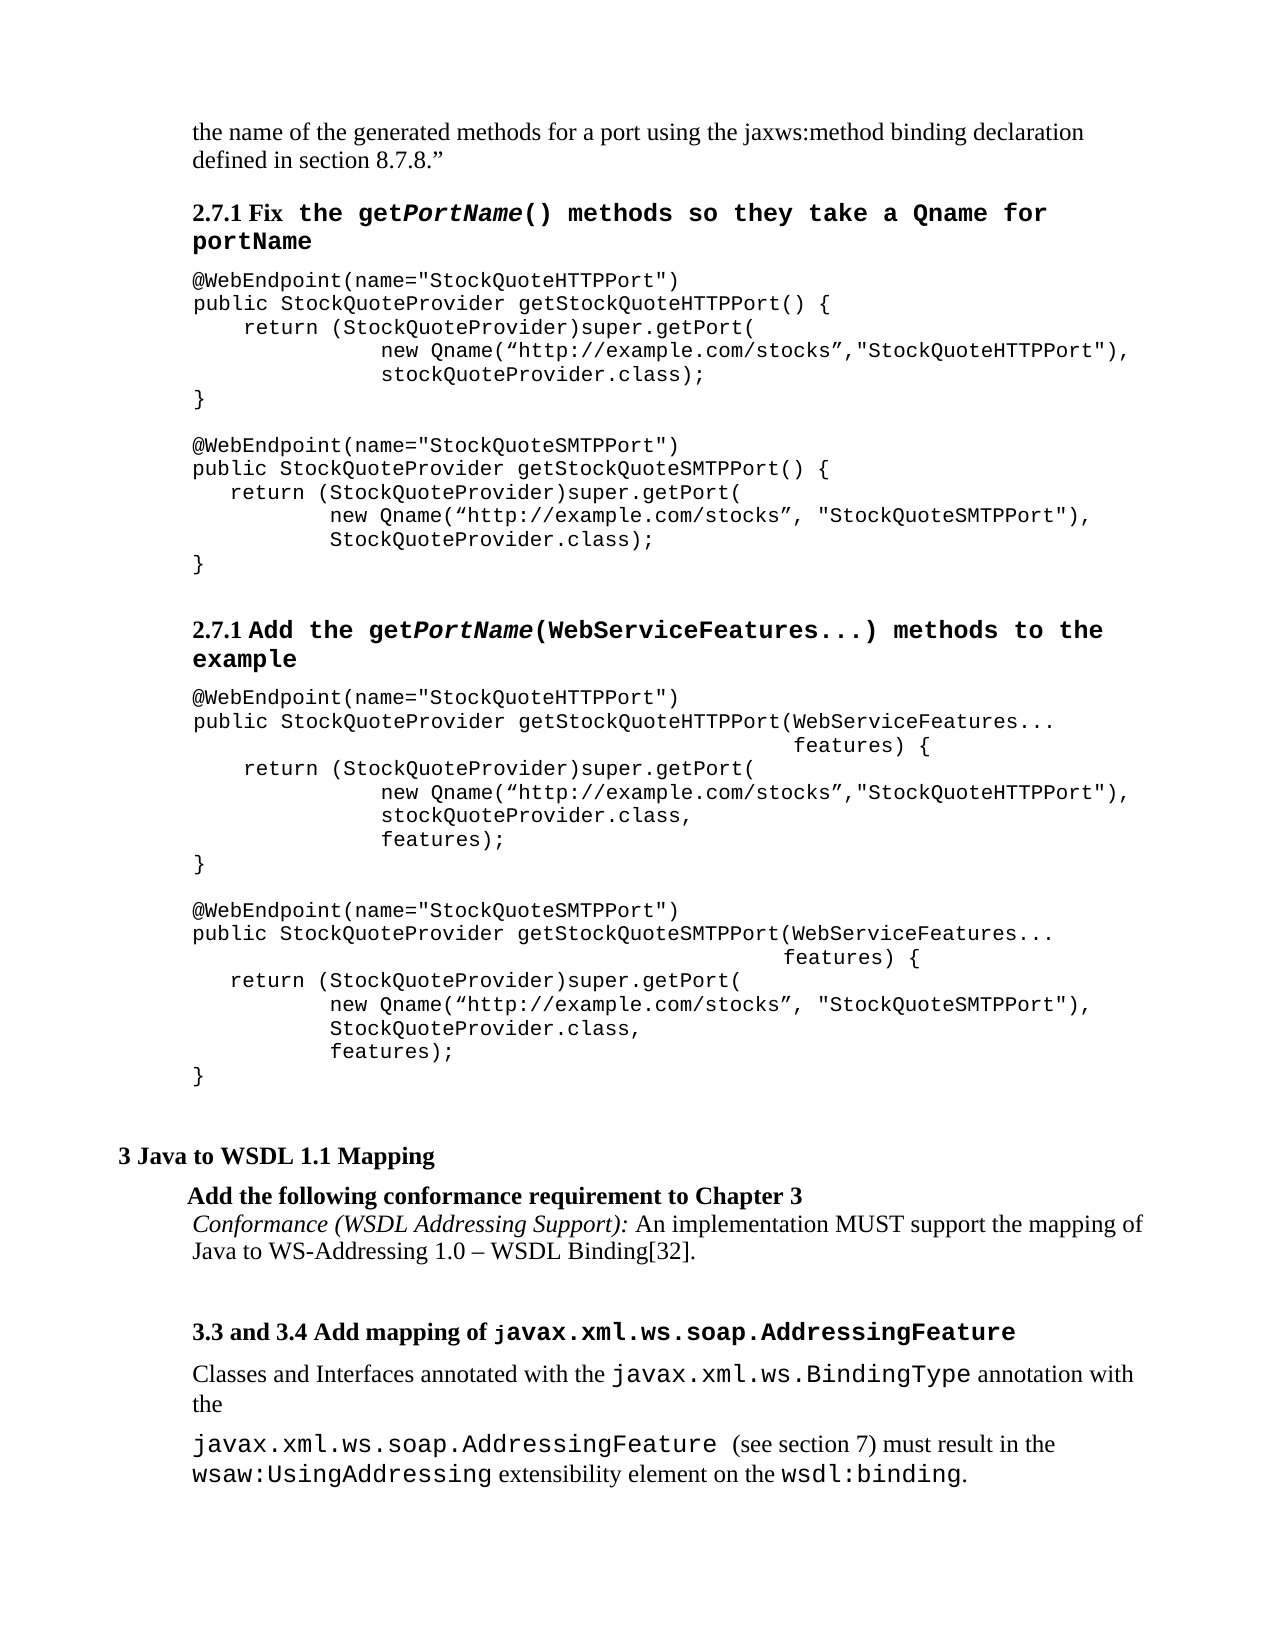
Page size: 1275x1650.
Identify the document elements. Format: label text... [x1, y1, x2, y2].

text } [192, 553, 1157, 576]
text Add the following conformance requirement to Chapter 3 [118, 1182, 1157, 1210]
text new Qname(“http://example.com/stocks”,"StockQuoteHTTPPort"), [118, 341, 1157, 364]
text return (StockQuoteProvider)super.getPort( [118, 317, 1157, 341]
text the name of the generated methods for a port using the jaxws:method binding declaration defined in section 8.7.8.” [192, 118, 1157, 173]
text Conformance (WSDL Addressing Support): An implementation MUST support the mapping of Java to WS-Addressing 1.0 – WSDL Binding[32]. [192, 1210, 1157, 1265]
text 3.3 and 3.4 Add mapping of javax.xml.ws.soap.AddressingFeature [192, 1318, 1157, 1348]
text features); [118, 829, 1157, 853]
text } [118, 853, 1157, 876]
text return (StockQuoteProvider)super.getPort( [118, 758, 1157, 782]
text public StockQuoteProvider getStockQuoteSMTPPort(WebServiceFeatures... features) { [192, 923, 1157, 971]
text } [118, 388, 1157, 411]
text Classes and Interfaces annotated with the javax.xml.ws.BindingType annotation with the [192, 1360, 1157, 1418]
text new Qname(“http://example.com/stocks”,"StockQuoteHTTPPort"), [118, 782, 1157, 806]
text @WebEndpoint(name="StockQuoteHTTPPort") [192, 269, 1157, 293]
text features); [192, 1041, 1157, 1065]
text stockQuoteProvider.class); [118, 364, 1157, 388]
text public StockQuoteProvider getStockQuoteSMTPPort() { [192, 458, 1157, 482]
text new Qname(“http://example.com/stocks”, "StockQuoteSMTPPort"), [192, 994, 1157, 1018]
text @WebEndpoint(name="StockQuoteSMTPPort") [192, 899, 1157, 923]
text return (StockQuoteProvider)super.getPort( [192, 482, 1157, 506]
text 2.7.1 Fix the getPortName() methods so they take a Qname for portName [192, 199, 1157, 257]
text @WebEndpoint(name="StockQuoteSMTPPort") [192, 434, 1157, 458]
text features) { [118, 734, 1157, 758]
text 2.7.1 Add the getPortName(WebServiceFeatures...) methods to the example [192, 617, 1157, 675]
text } [192, 1065, 1157, 1089]
text return (StockQuoteProvider)super.getPort( [192, 971, 1157, 994]
text public StockQuoteProvider getStockQuoteHTTPPort() { [118, 293, 1157, 317]
text StockQuoteProvider.class); [192, 529, 1157, 553]
text @WebEndpoint(name="StockQuoteHTTPPort") [192, 687, 1157, 711]
text javax.xml.ws.soap.AddressingFeature (see section 7) must result in the wsaw:UsingAddressing extensibility element on the wsdl:binding. [192, 1430, 1157, 1490]
text new Qname(“http://example.com/stocks”, "StockQuoteSMTPPort"), [192, 506, 1157, 529]
text stockQuoteProvider.class, [118, 806, 1157, 829]
text StockQuoteProvider.class, [192, 1018, 1157, 1041]
text public StockQuoteProvider getStockQuoteHTTPPort(WebServiceFeatures... [118, 711, 1157, 734]
text 3 Java to WSDL 1.1 Mapping [118, 1142, 1157, 1169]
